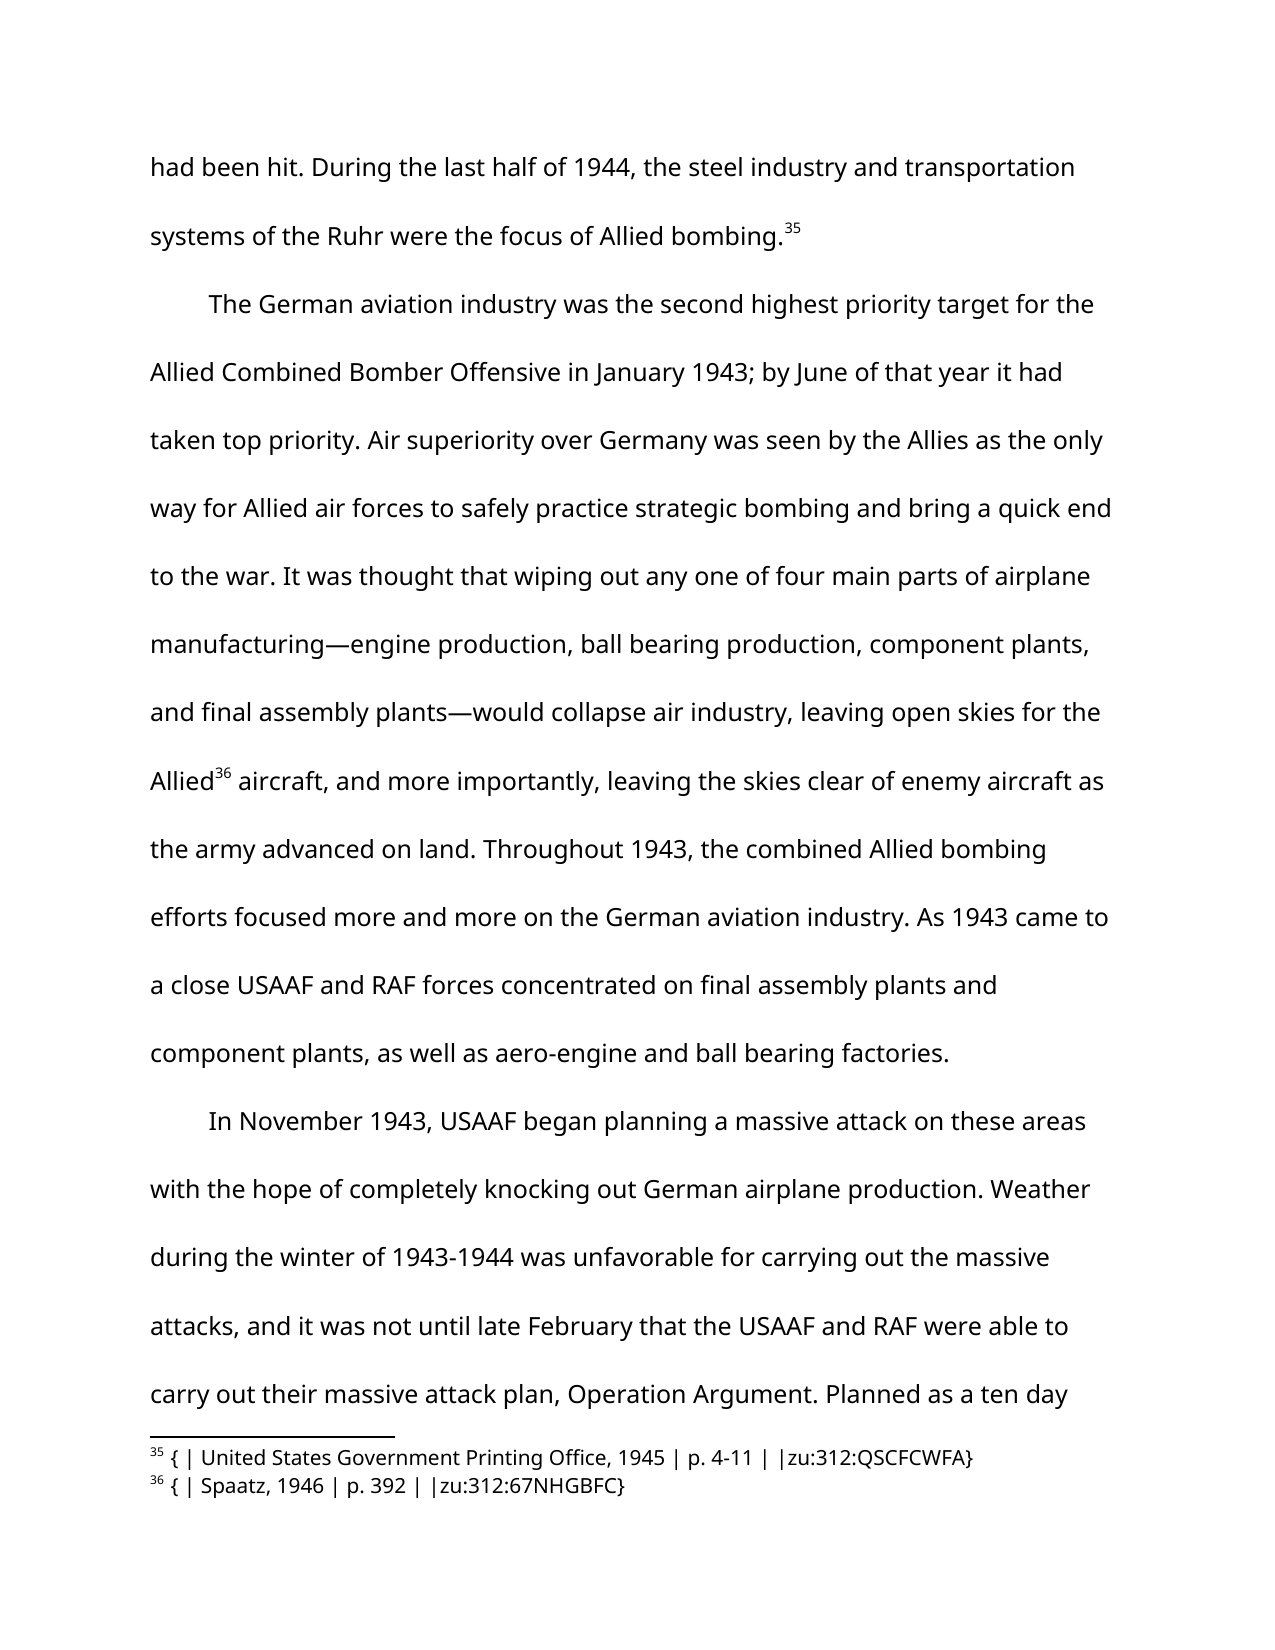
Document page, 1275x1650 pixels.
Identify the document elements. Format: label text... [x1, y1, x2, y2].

text had been hit. During the last half of 1944, the steel industry and transportation systems of the Ruhr were the focus of Allied bombing. [150, 150, 1125, 252]
text { | Spaatz, 1946 | p. 392 | |zu:312:67NHGBFC} [150, 1472, 1125, 1500]
text The German aviation industry was the second highest priority target for the Allied Combined Bomber Offensive in January 1943; by June of that year it had taken top priority. Air superiority over Germany was seen by the Allies as the only way for Allied air forces to safely practice strategic bombing and bring a quick end to the war. It was thought that wiping out any one of four main parts of airplane manufacturing—engine production, ball bearing production, component plants, and final assembly plants—would collapse air industry, leaving open skies for the Allied aircraft, and more importantly, leaving the skies clear of enemy aircraft as the army advanced on land. Throughout 1943, the combined Allied bombing efforts focused more and more on the German aviation industry. As 1943 came to a close USAAF and RAF forces concentrated on final assembly plants and component plants, as well as aero-engine and ball bearing factories. [150, 286, 1125, 1070]
text { | United States Government Printing Office, 1945 | p. 4-11 | |zu:312:QSCFCWFA} [150, 1443, 1125, 1472]
text In November 1943, USAAF began planning a massive attack on these areas with the hope of completely knocking out German airplane production. Weather during the winter of 1943-1944 was unfavorable for carrying out the massive attacks, and it was not until late February that the USAAF and RAF were able to carry out their massive attack plan, Operation Argument. Planned as a ten day [150, 1104, 1125, 1410]
